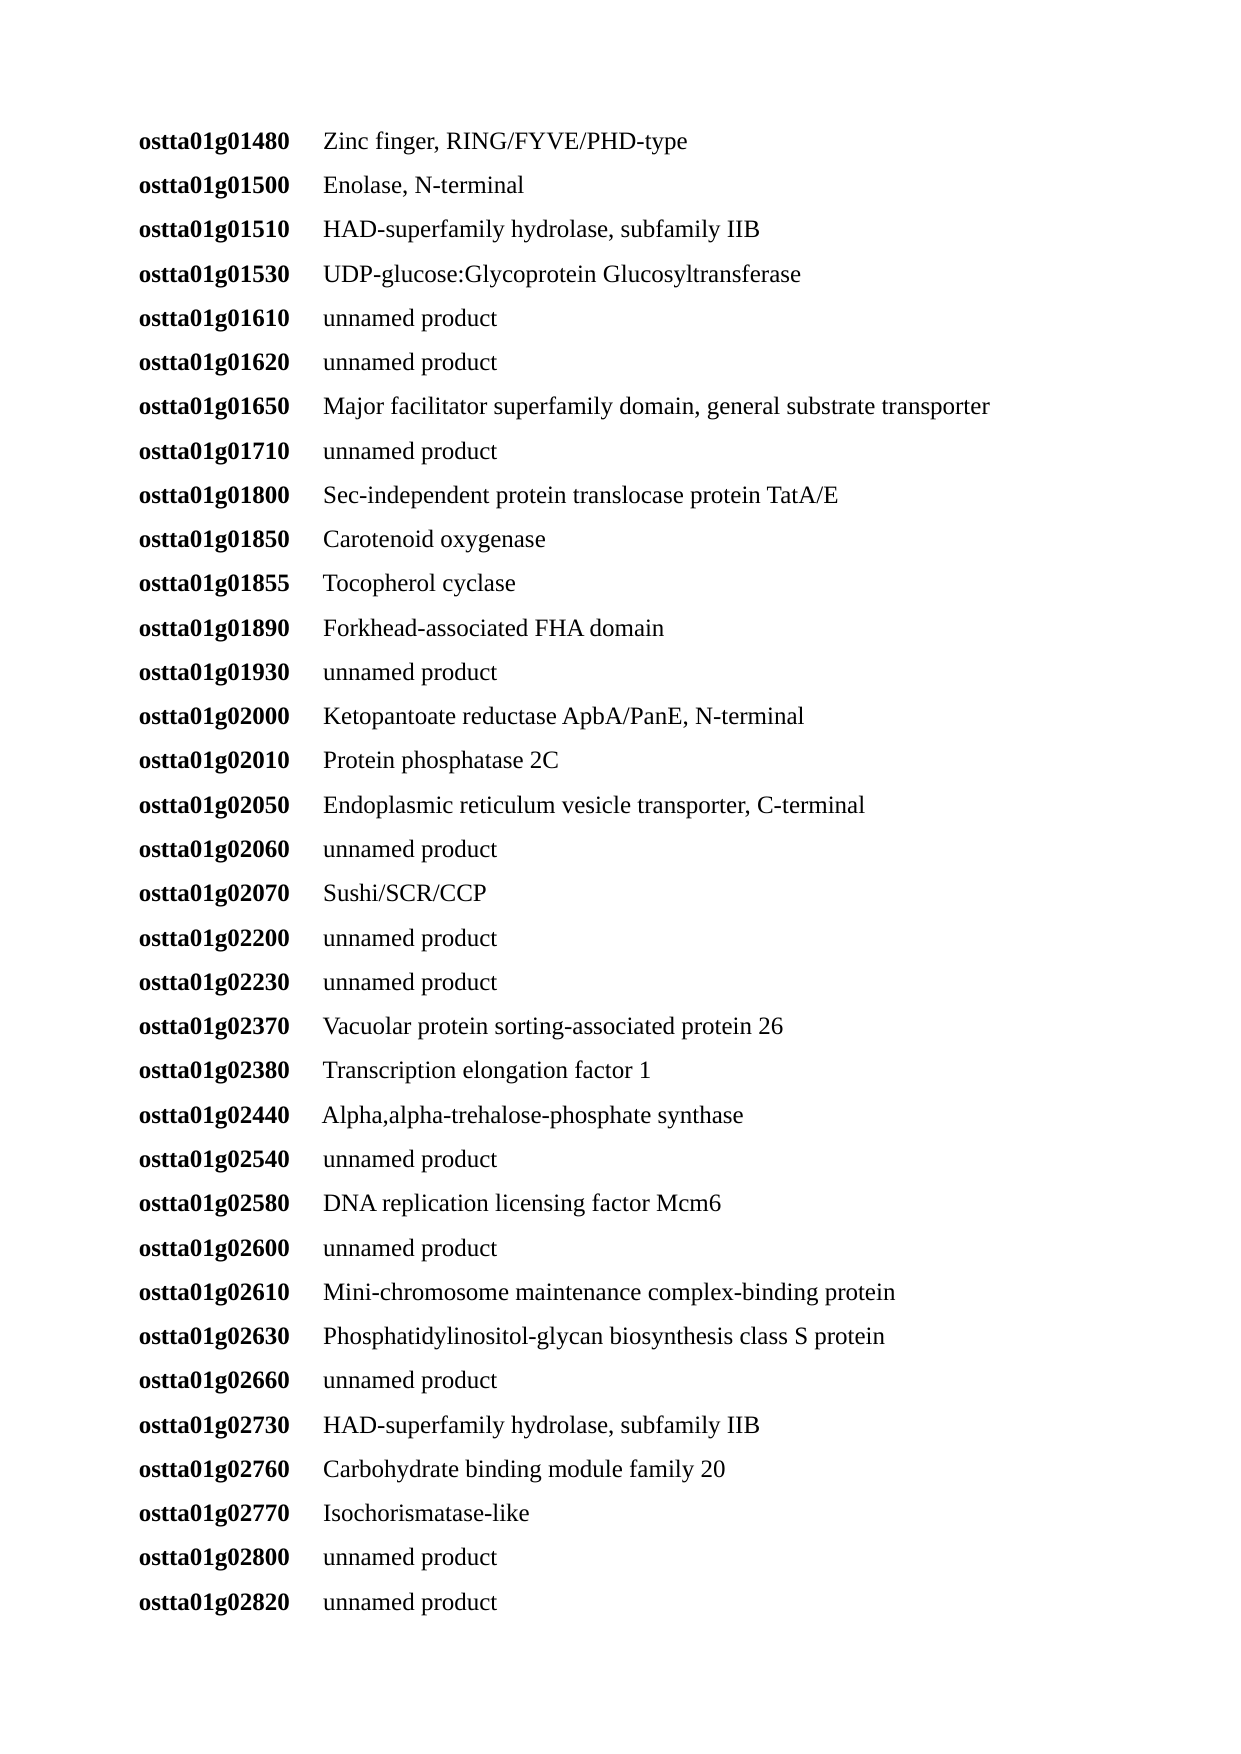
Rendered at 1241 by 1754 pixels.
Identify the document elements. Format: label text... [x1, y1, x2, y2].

table_cell Sushi/SCR/CCP [314, 871, 1240, 915]
table_cell ostta01g02770 [115, 1491, 313, 1535]
table_cell ostta01g01890 [115, 605, 313, 649]
table_cell Transcription elongation factor 1 [314, 1048, 1240, 1092]
table_cell unnamed product [314, 1225, 1240, 1269]
table_cell Isochorismatase-like [314, 1491, 1240, 1535]
table_cell ostta01g01480 [115, 118, 313, 162]
table_cell ostta01g02000 [115, 694, 313, 738]
table_cell Major facilitator superfamily domain, general substrate transporter [314, 384, 1240, 428]
table_cell unnamed product [314, 1535, 1240, 1579]
table_cell Ketopantoate reductase ApbA/PanE, N-terminal [314, 694, 1240, 738]
table_cell Alpha,alpha-trehalose-phosphate synthase [314, 1092, 1240, 1136]
table_cell Endoplasmic reticulum vesicle transporter, C-terminal [314, 782, 1240, 826]
table_cell ostta01g02760 [115, 1446, 313, 1491]
table_cell ostta01g01620 [115, 340, 313, 384]
table_cell HAD-superfamily hydrolase, subfamily IIB [314, 1402, 1240, 1446]
table_cell Sec-independent protein translocase protein TatA/E [314, 472, 1240, 517]
table_cell ostta01g02200 [115, 915, 313, 959]
table_cell unnamed product [314, 1358, 1240, 1402]
table_cell ostta01g02010 [115, 738, 313, 782]
table_cell UDP-glucose:Glycoprotein Glucosyltransferase [314, 251, 1240, 295]
table_cell DNA replication licensing factor Mcm6 [314, 1181, 1240, 1225]
table_cell ostta01g02540 [115, 1136, 313, 1181]
table_cell ostta01g01850 [115, 517, 313, 561]
table_cell ostta01g02060 [115, 826, 313, 871]
table_cell ostta01g02630 [115, 1314, 313, 1358]
table_cell ostta01g01930 [115, 649, 313, 694]
table_cell Phosphatidylinositol-glycan biosynthesis class S protein [314, 1314, 1240, 1358]
table_cell ostta01g01800 [115, 472, 313, 517]
table_cell ostta01g02600 [115, 1225, 313, 1269]
table_cell ostta01g02050 [115, 782, 313, 826]
table_cell ostta01g01610 [115, 295, 313, 339]
table_cell ostta01g02440 [115, 1092, 313, 1136]
table_cell ostta01g02820 [115, 1579, 313, 1623]
table_cell ostta01g02660 [115, 1358, 313, 1402]
table_cell ostta01g01530 [115, 251, 313, 295]
table_cell ostta01g02380 [115, 1048, 313, 1092]
table_cell unnamed product [314, 428, 1240, 472]
table_cell unnamed product [314, 340, 1240, 384]
table_cell unnamed product [314, 649, 1240, 694]
table_cell ostta01g02370 [115, 1004, 313, 1048]
table_cell Zinc finger, RING/FYVE/PHD-type [314, 118, 1240, 162]
table_cell ostta01g01855 [115, 561, 313, 605]
table_cell Enolase, N-terminal [314, 163, 1240, 207]
table_cell ostta01g01710 [115, 428, 313, 472]
table_cell ostta01g02730 [115, 1402, 313, 1446]
table_cell ostta01g02800 [115, 1535, 313, 1579]
table_cell ostta01g01650 [115, 384, 313, 428]
table_cell Carbohydrate binding module family 20 [314, 1446, 1240, 1491]
table_cell ostta01g02070 [115, 871, 313, 915]
table_cell HAD-superfamily hydrolase, subfamily IIB [314, 207, 1240, 251]
table_cell ostta01g02230 [115, 959, 313, 1003]
table_cell ostta01g01500 [115, 163, 313, 207]
table_cell Mini-chromosome maintenance complex-binding protein [314, 1269, 1240, 1313]
table_cell ostta01g01510 [115, 207, 313, 251]
table_cell unnamed product [314, 295, 1240, 339]
table_cell unnamed product [314, 959, 1240, 1003]
table_cell unnamed product [314, 915, 1240, 959]
table_cell Protein phosphatase 2C [314, 738, 1240, 782]
table_cell Vacuolar protein sorting-associated protein 26 [314, 1004, 1240, 1048]
table_cell unnamed product [314, 1579, 1240, 1623]
table_cell Carotenoid oxygenase [314, 517, 1240, 561]
table_cell ostta01g02610 [115, 1269, 313, 1313]
table_cell unnamed product [314, 826, 1240, 871]
table_cell ostta01g02580 [115, 1181, 313, 1225]
table_cell Forkhead-associated FHA domain [314, 605, 1240, 649]
table_cell Tocopherol cyclase [314, 561, 1240, 605]
table_cell unnamed product [314, 1136, 1240, 1181]
